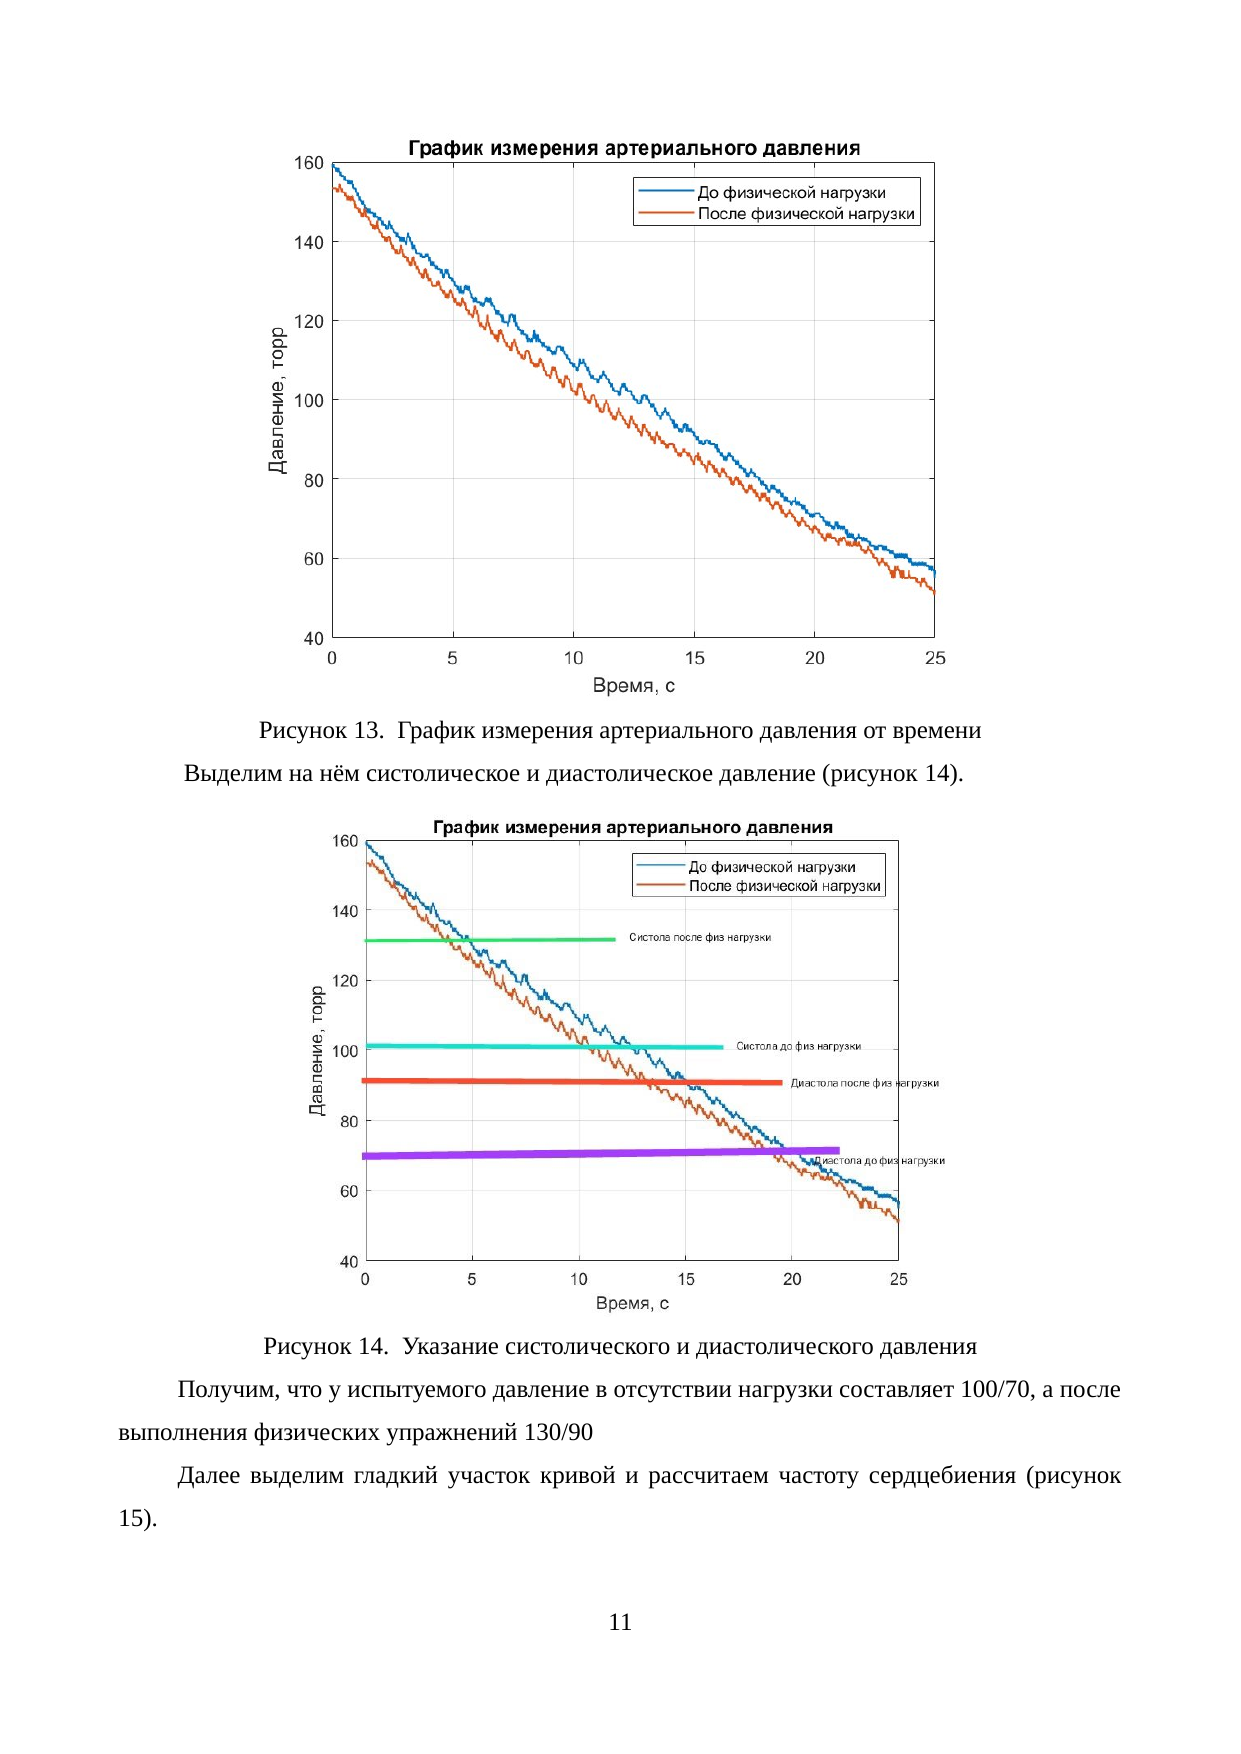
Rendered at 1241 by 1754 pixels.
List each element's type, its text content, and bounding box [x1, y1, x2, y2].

text Выделим на нём систолическое и диастолическое давление (рисунок 14). [118, 758, 1122, 787]
text Рисунок 13. График измерения артериального давления от времени [118, 715, 1122, 744]
text Далее выделим гладкий участок кривой и рассчитаем частоту сердцебиения (рисунок 15). [118, 1460, 1122, 1532]
picture [276, 801, 964, 1317]
text Получим, что у испытуемого давление в отсутствии нагрузки составляет 100/70, а после выполнения физических упражнений 130/90 [118, 1374, 1122, 1446]
picture [231, 118, 1009, 701]
text Рисунок 14. Указание систолического и диастолического давления [118, 1331, 1122, 1359]
